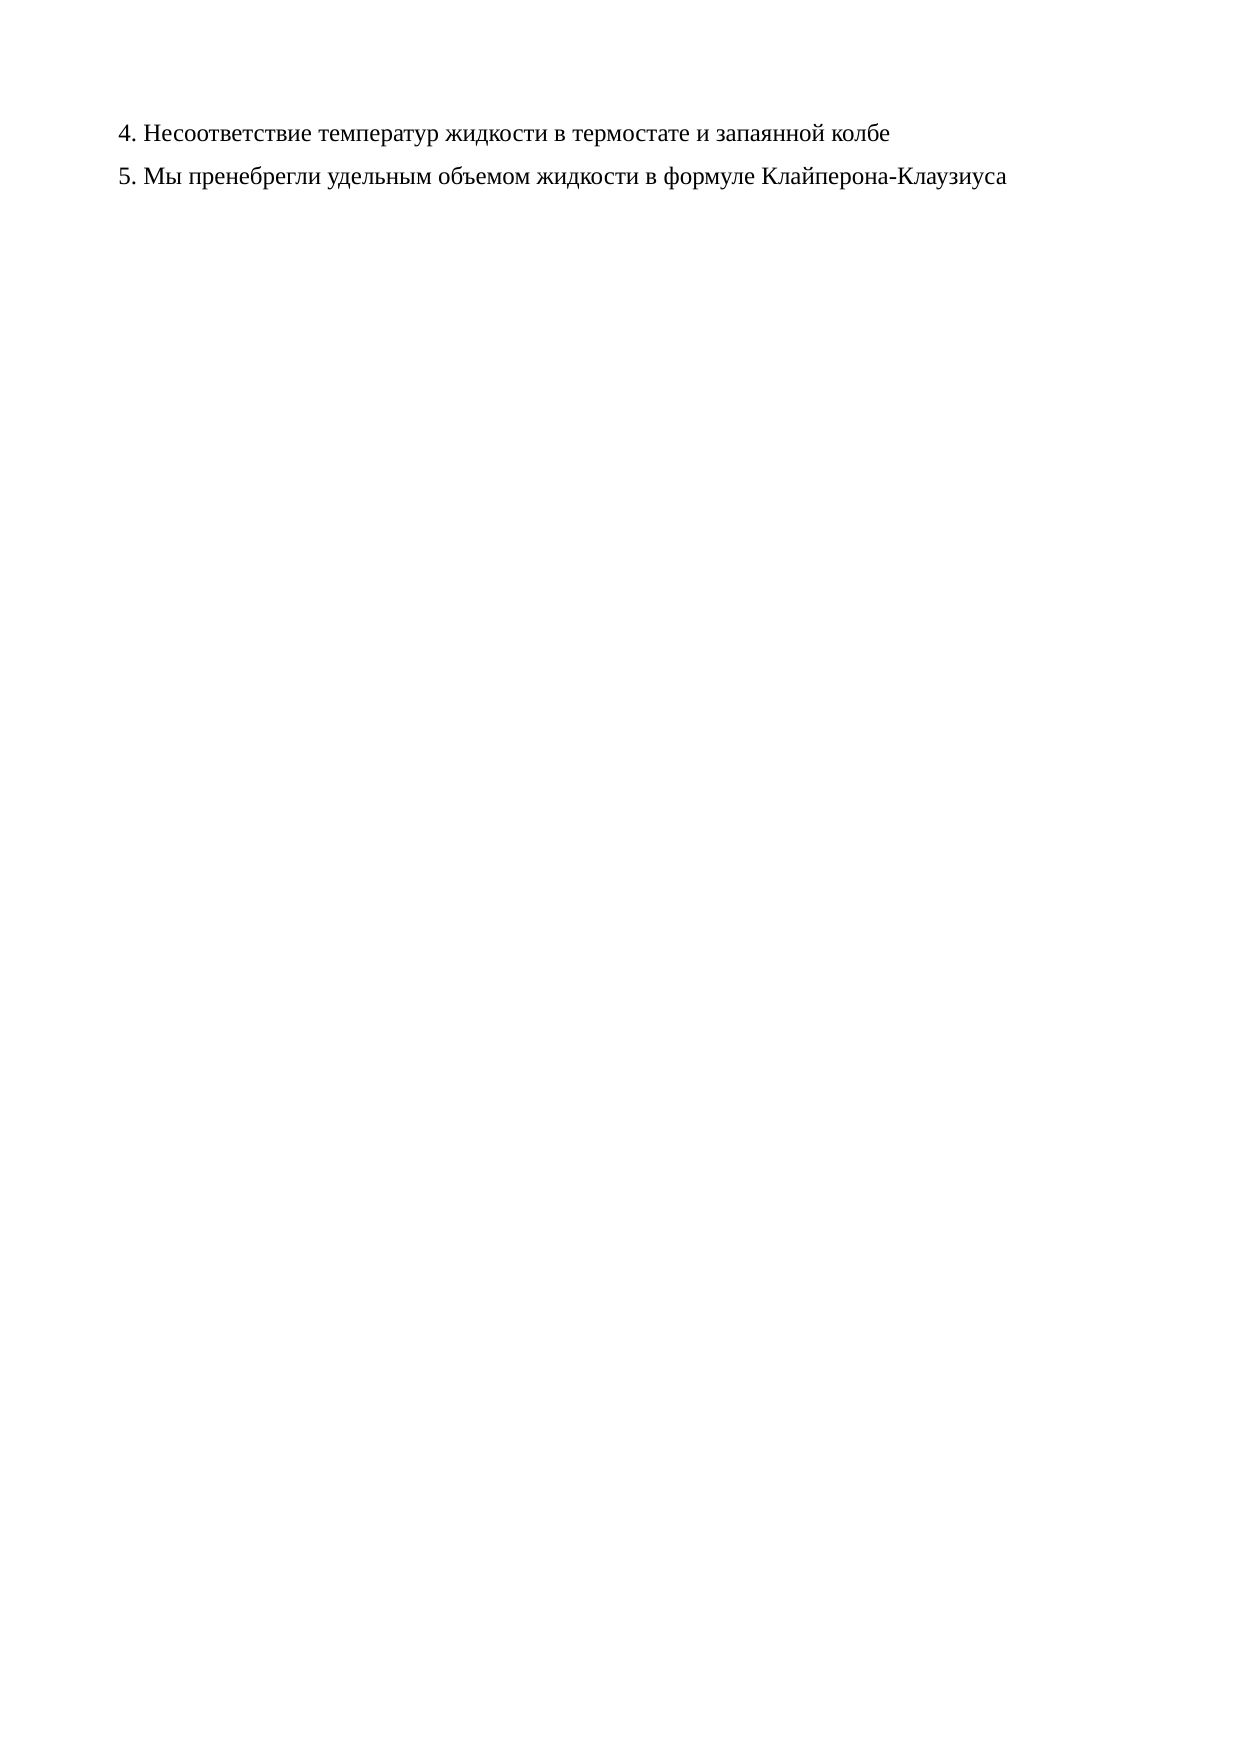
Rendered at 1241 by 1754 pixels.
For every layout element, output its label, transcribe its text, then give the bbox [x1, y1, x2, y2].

text 4. Несоответствие температур жидкости в термостате и запаянной колбе [118, 118, 1122, 147]
text 5. Мы пренебрегли удельным объемом жидкости в формуле Клайперона-Клаузиуса [118, 161, 1122, 190]
